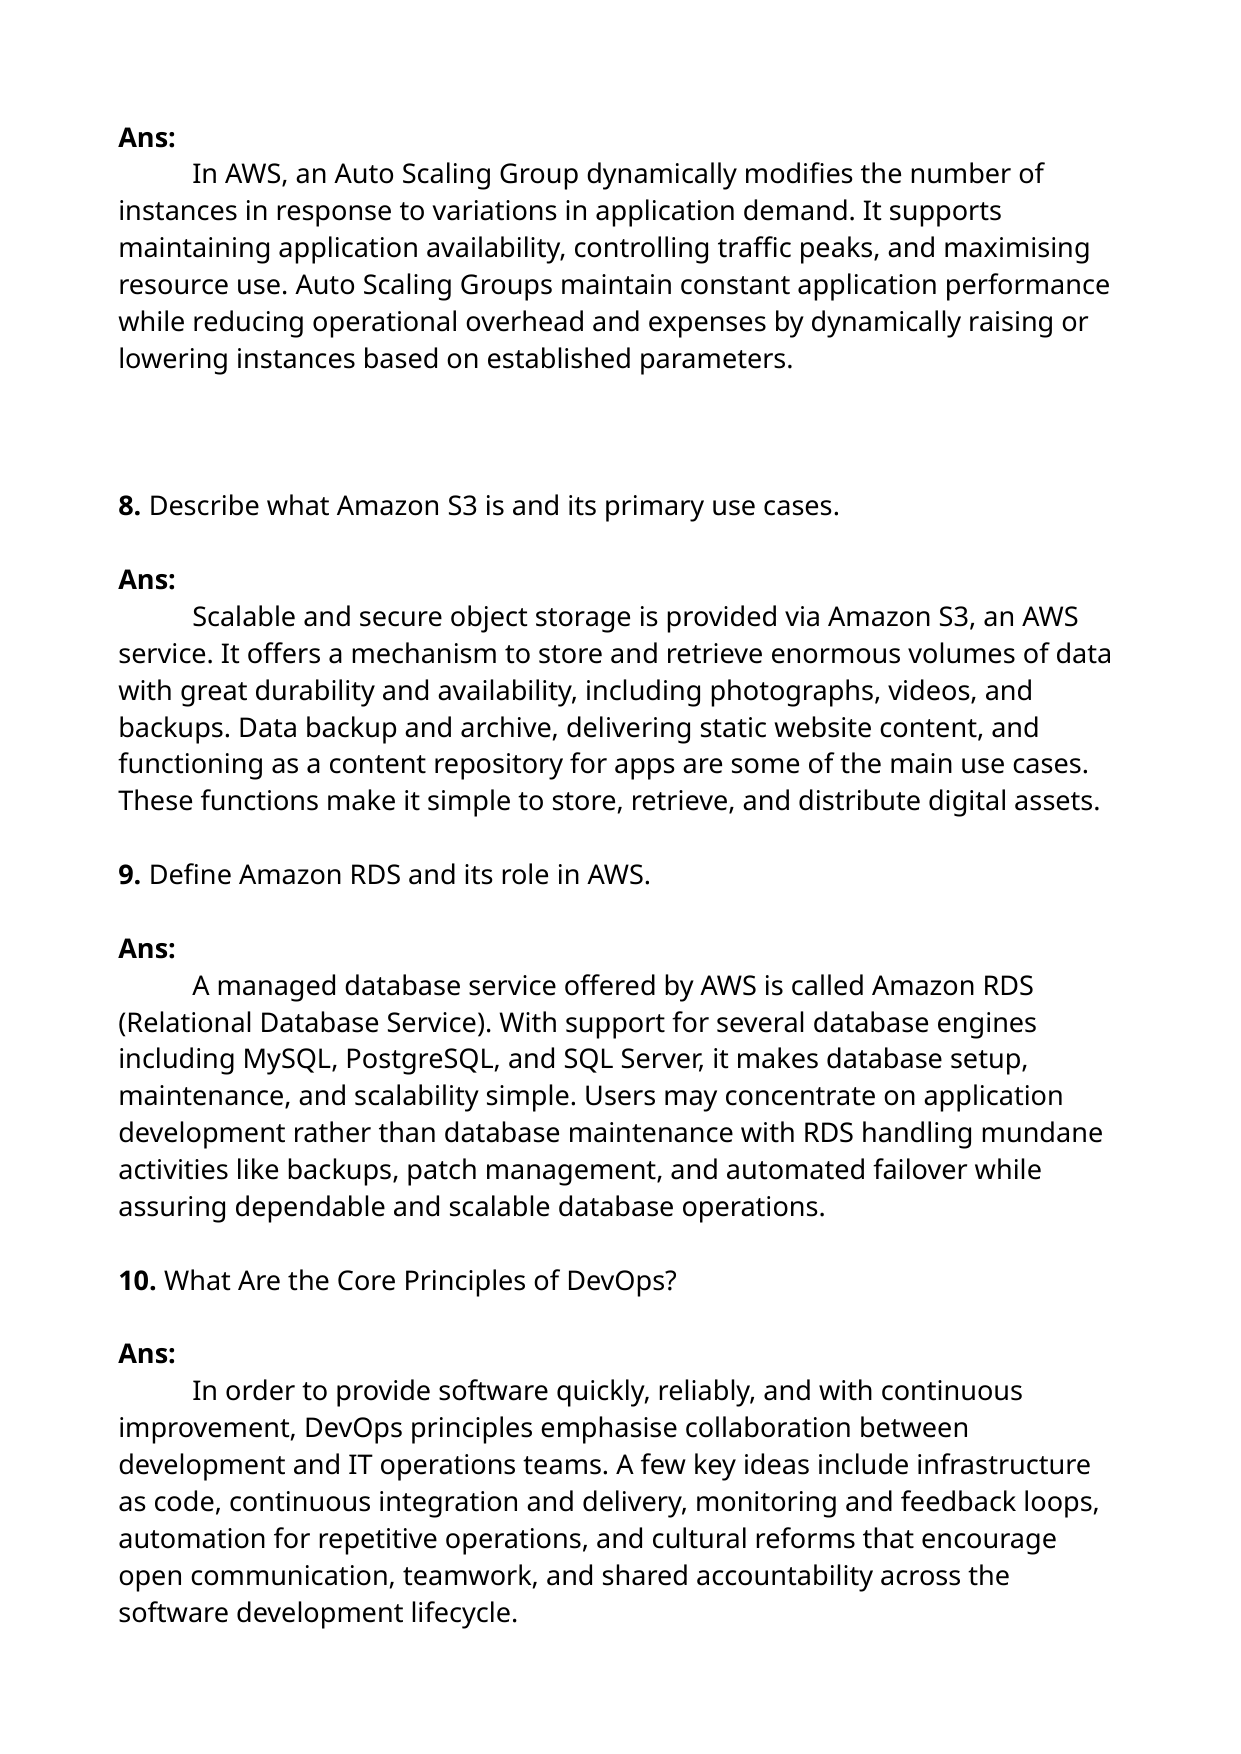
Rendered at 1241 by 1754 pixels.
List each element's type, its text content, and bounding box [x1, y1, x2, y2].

text A managed database service offered by AWS is called Amazon RDS (Relational Database Service). With support for several database engines including MySQL, PostgreSQL, and SQL Server, it makes database setup, maintenance, and scalability simple. Users may concentrate on application development rather than database maintenance with RDS handling mundane activities like backups, patch management, and automated failover while assuring dependable and scalable database operations. [118, 966, 1122, 1224]
text Scalable and secure object storage is provided via Amazon S3, an AWS service. It offers a mechanism to store and retrieve enormous volumes of data with great durability and availability, including photographs, videos, and backups. Data backup and archive, delivering static website content, and functioning as a content repository for apps are some of the main use cases. These functions make it simple to store, retrieve, and distribute digital assets. [118, 597, 1122, 819]
text 9. Define Amazon RDS and its role in AWS. [118, 856, 1122, 892]
text In AWS, an Auto Scaling Group dynamically modifies the number of instances in response to variations in application demand. It supports maintaining application availability, controlling traffic peaks, and maximising resource use. Auto Scaling Groups maintain constant application performance while reducing operational overhead and expenses by dynamically raising or lowering instances based on established parameters. [118, 155, 1122, 376]
text 10. What Are the Core Principles of DevOps? [118, 1261, 1122, 1298]
text In order to provide software quickly, reliably, and with continuous improvement, DevOps principles emphasise collaboration between development and IT operations teams. A few key ideas include infrastructure as code, continuous integration and delivery, monitoring and feedback loops, automation for repetitive operations, and cultural reforms that encourage open communication, teamwork, and shared accountability across the software development lifecycle. [118, 1372, 1122, 1630]
text 8. Describe what Amazon S3 is and its primary use cases. [118, 487, 1122, 524]
text Ans: [118, 118, 1122, 155]
text Ans: [118, 561, 1122, 597]
text Ans: [118, 929, 1122, 966]
text Ans: [118, 1335, 1122, 1372]
